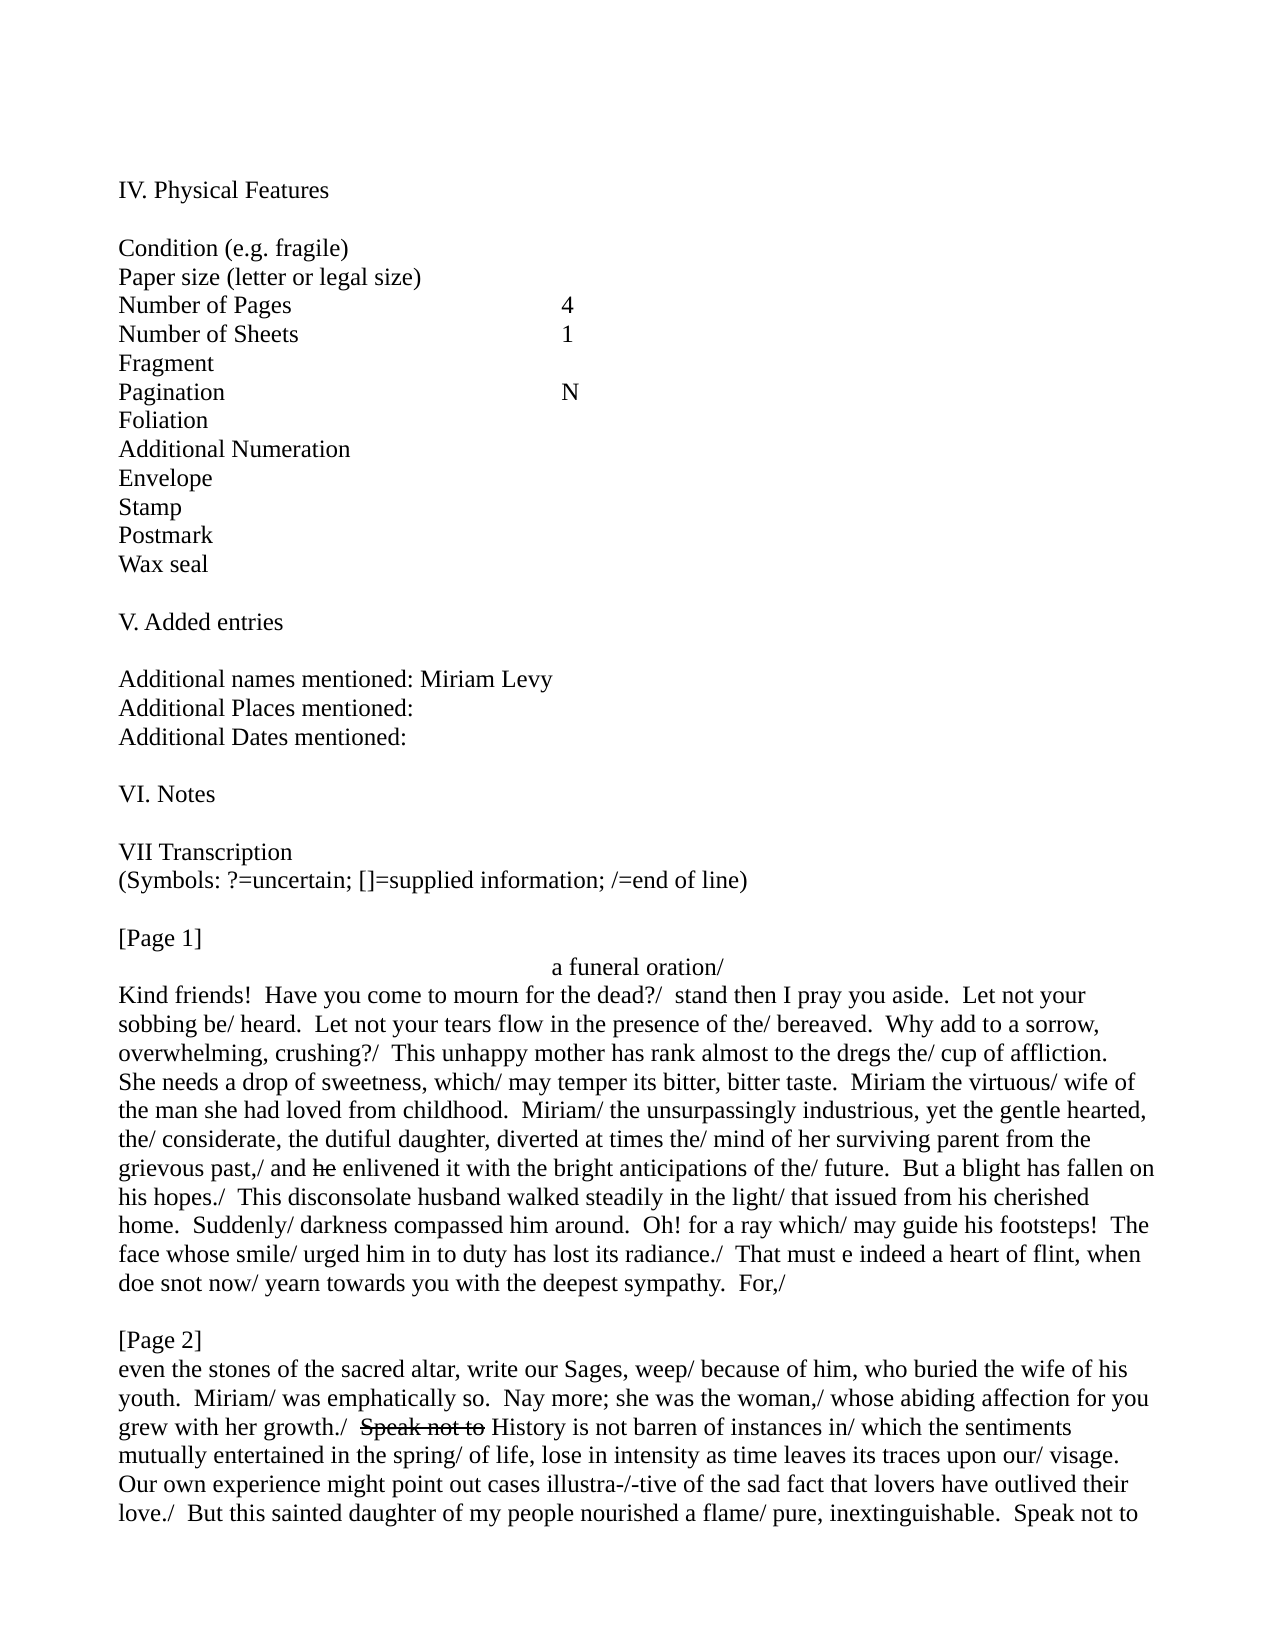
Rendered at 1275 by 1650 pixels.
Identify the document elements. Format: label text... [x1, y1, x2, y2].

text V. Added entries [118, 607, 1157, 636]
text Paper size (letter or legal size) [118, 262, 1157, 291]
text even the stones of the sacred altar, write our Sages, weep/ because of him, who buried the wife of his youth. Miriam/ was emphatically so. Nay more; she was the woman,/ whose abiding affection for you grew with her growth./ Speak not to History is not barren of instances in/ which the sentiments mutually entertained in the spring/ of life, lose in intensity as time leaves its traces upon our/ visage. Our own experience might point out cases illustra-/-tive of the sad fact that lovers have outlived their love./ But this sainted daughter of my people nourished a flame/ pure, inextinguishable. Speak not to [118, 1354, 1157, 1527]
text Envelope [118, 463, 1157, 492]
text Additional names mentioned: Miriam Levy [118, 664, 1157, 693]
text Condition (e.g. fragile) [118, 233, 1157, 262]
text Fragment [118, 348, 1157, 377]
text Additional Dates mentioned: [118, 722, 1157, 751]
text VI. Notes [118, 779, 1157, 808]
text Additional Numeration [118, 434, 1157, 463]
text a funeral oration/ [118, 952, 1157, 981]
text (Symbols: ?=uncertain; []=supplied information; /=end of line) [118, 866, 1157, 894]
text Stamp [118, 492, 1157, 521]
text Postma rk [118, 521, 1157, 549]
text [Page 2] [118, 1326, 1157, 1354]
text Number of Pages 4 [118, 291, 1157, 319]
text Kind friends! Have you come to mourn for the dead?/ stand then I pray you aside. Let not your sobbing be/ heard. Let not your tears flow in the presence of the/ bereaved. Why add to a sorrow, overwhelming, crushing?/ This unhappy mother has rank almost to the dregs the/ cup of affliction. She needs a drop of sweetness, which/ may temper its bitter, bitter taste. Miriam the virtuous/ wife of the man she had loved from childhood. Miriam/ the unsurpassingly industrious, yet the gentle hearted, the/ considerate, the dutiful daughter, diverted at times the/ mind of her surviving parent from the grievous past,/ and he enlivened it with the bright anticipations of the/ future. But a blight has fallen on his hopes./ This disconsolate husband walked steadily in the light/ that issued from his cherished home. Suddenly/ darkness compassed him around. Oh! for a ray which/ may guide his footsteps! The face whose smile/ urged him in to duty has lost its radiance./ That must e indeed a heart of flint, when doe snot now/ yearn towards you with the deepest sympathy. For,/ [118, 981, 1157, 1297]
text Additional Places mentioned: [118, 693, 1157, 722]
text Foliation [118, 406, 1157, 434]
text Wax seal [118, 549, 1157, 578]
text IV. Physical Features [118, 176, 1157, 204]
text VII Transcription [118, 837, 1157, 866]
text Pagination N [118, 377, 1157, 406]
text [Page 1] [118, 923, 1157, 952]
text Number of Sheets 1 [118, 319, 1157, 348]
